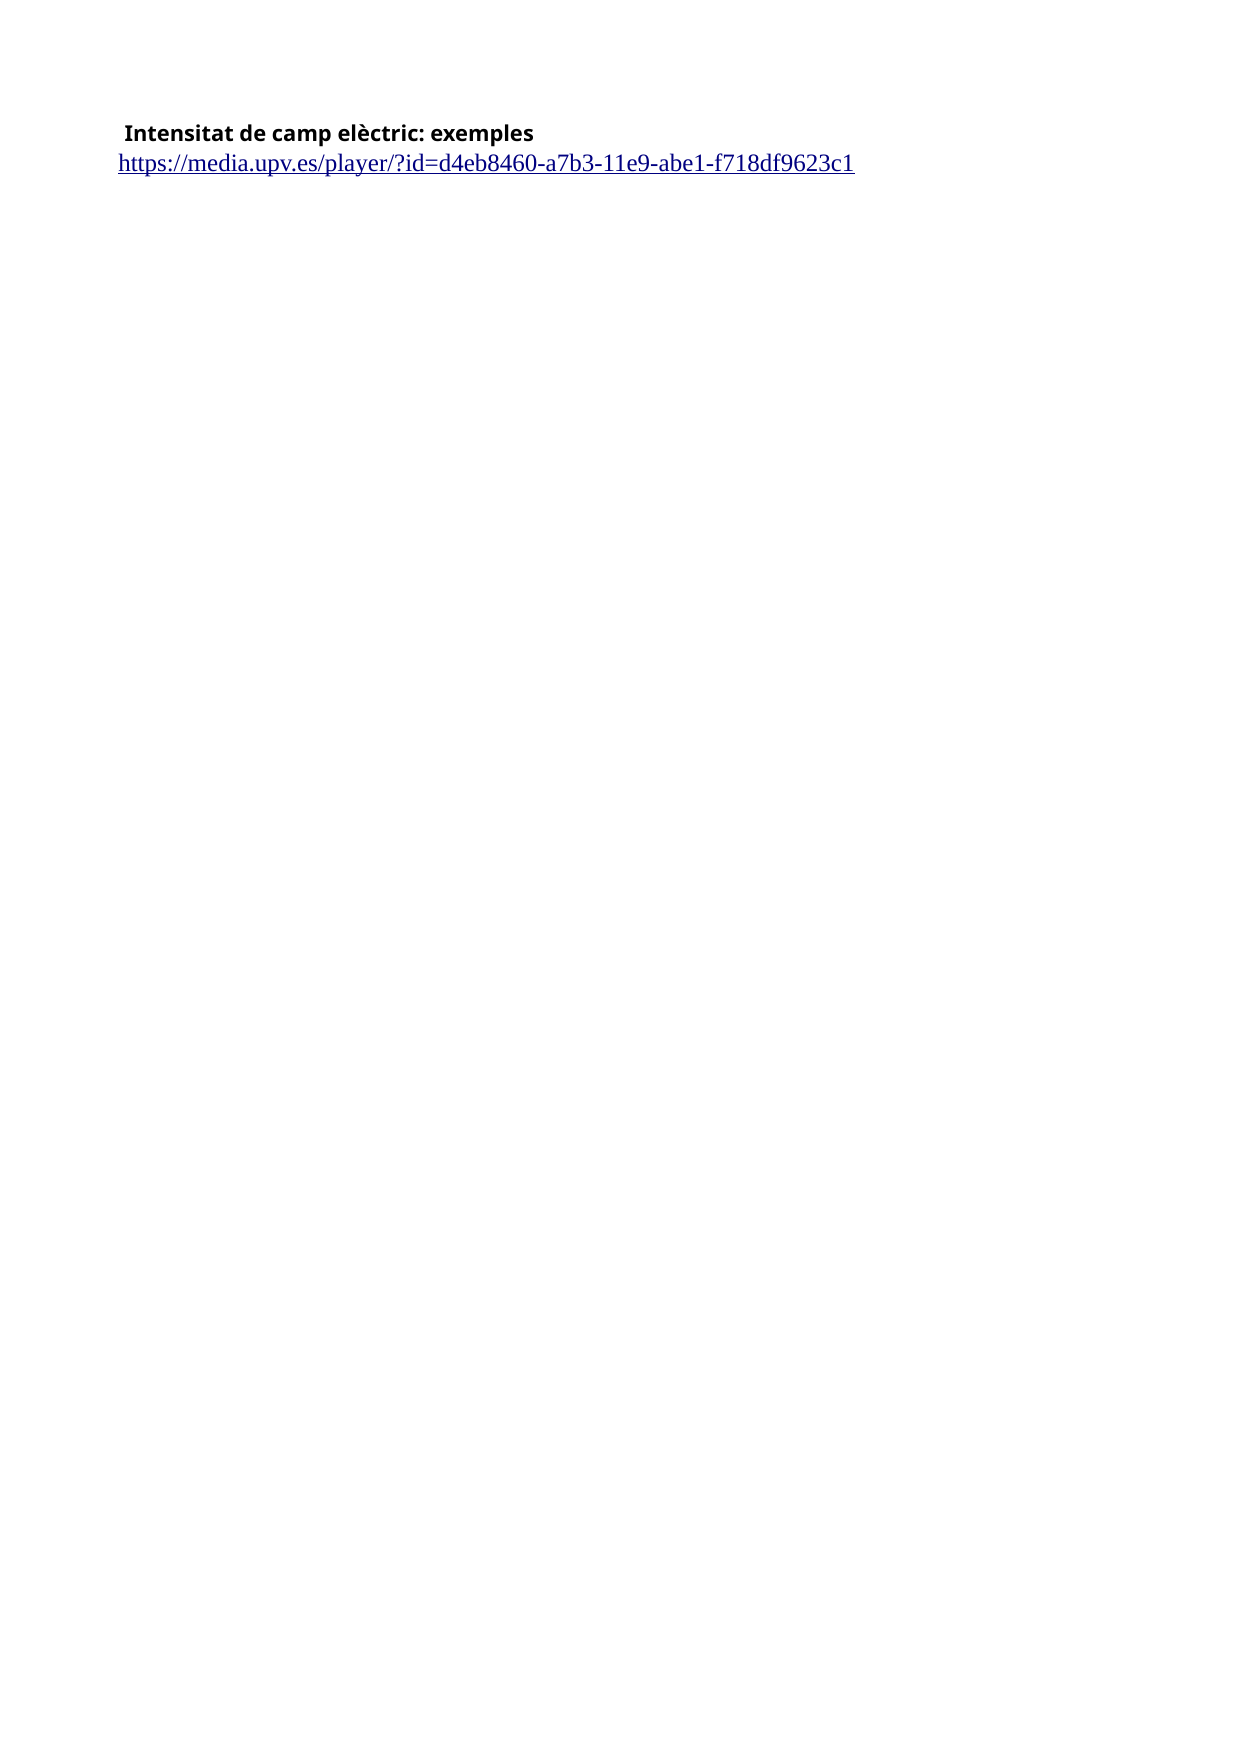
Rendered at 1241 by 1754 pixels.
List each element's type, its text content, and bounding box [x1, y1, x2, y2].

text Intensitat de camp elèctric: exemples [118, 118, 1122, 148]
text https://media.upv.es/player/?id=d4eb8460-a7b3-11e9-abe1-f718df9623c1 [118, 148, 1122, 177]
